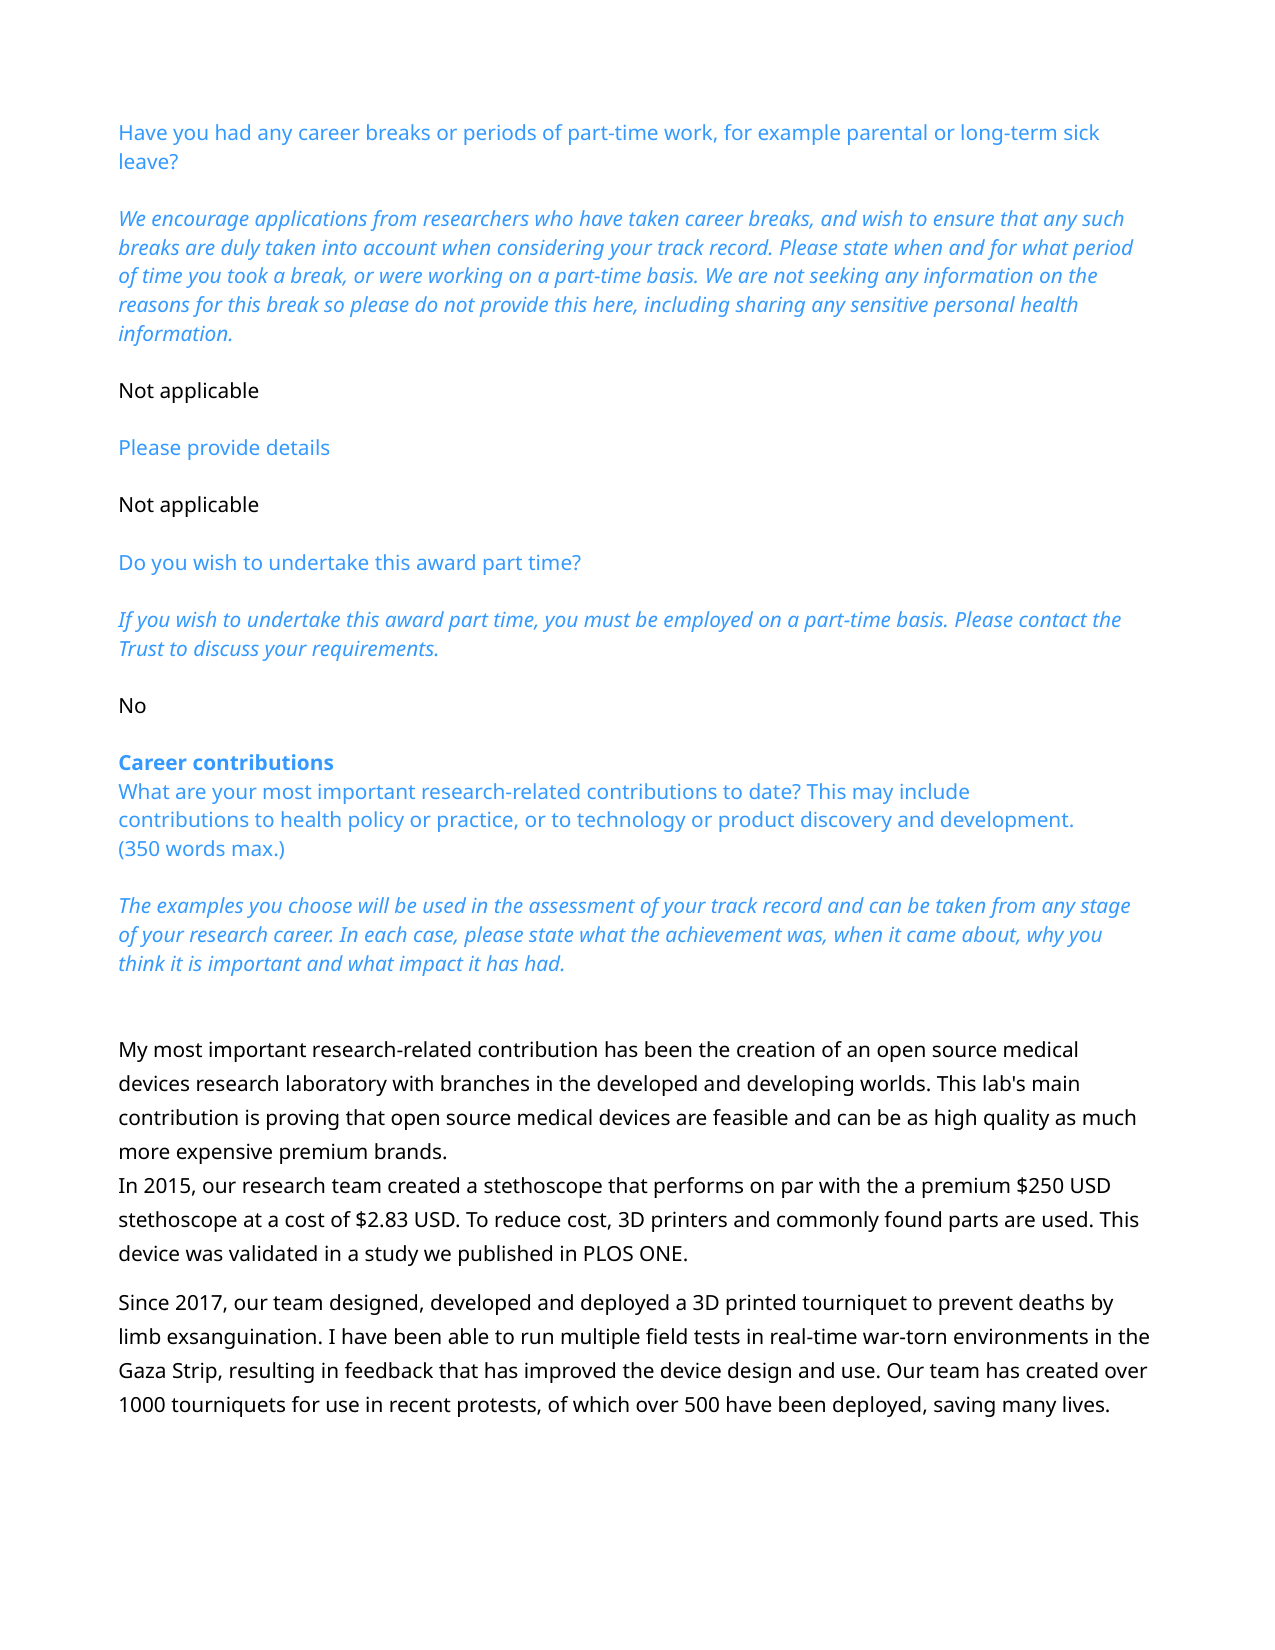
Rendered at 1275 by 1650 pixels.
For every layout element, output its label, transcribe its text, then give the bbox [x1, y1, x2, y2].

text If you wish to undertake this award part time, you must be employed on a part-time basis. Please contact the Trust to discuss your requirements. [118, 605, 1157, 662]
text Have you had any career breaks or periods of part-time work, for example parental or long-term sick leave? [118, 118, 1157, 175]
text My most important research-related contribution has been the creation of an open source medical devices research laboratory with branches in the developed and developing worlds. This lab's main contribution is proving that open source medical devices are feasible and can be as high quality as much more expensive premium brands. [118, 1035, 1157, 1165]
text Please provide details [118, 433, 1157, 462]
text The examples you choose will be used in the assessment of your track record and can be taken from any stage of your research career. In each case, please state what the achievement was, when it came about, why you think it is important and what impact it has had. [118, 892, 1157, 977]
text Not applicable [118, 376, 1157, 404]
text No [118, 691, 1157, 719]
text Since 2017, our team designed, developed and deployed a 3D printed tourniquet to prevent deaths by limb exsanguination. I have been able to run multiple field tests in real-time war-torn environments in the Gaza Strip, resulting in feedback that has improved the device design and use. Our team has created over 1000 tourniquets for use in recent protests, of which over 500 have been deployed, saving many lives. [118, 1288, 1157, 1418]
text Not applicable [118, 491, 1157, 519]
text In 2015, our research team created a stethoscope that performs on par with the a premium $250 USD stethoscope at a cost of $2.83 USD. To reduce cost, 3D printers and commonly found parts are used. This device was validated in a study we published in PLOS ONE. [118, 1171, 1157, 1268]
text What are your most important research-related contributions to date? This may include [118, 777, 1157, 805]
text (350 words max.) [118, 834, 1157, 863]
text Career contributions [118, 748, 1157, 777]
text We encourage applications from researchers who have taken career breaks, and wish to ensure that any such breaks are duly taken into account when considering your track record. Please state when and for what period of time you took a break, or were working on a part-time basis. We are not seeking any information on the reasons for this break so please do not provide this here, including sharing any sensitive personal health information. [118, 204, 1157, 347]
text Do you wish to undertake this award part time? [118, 548, 1157, 576]
text contributions to health policy or practice, or to technology or product discovery and development. [118, 806, 1157, 834]
